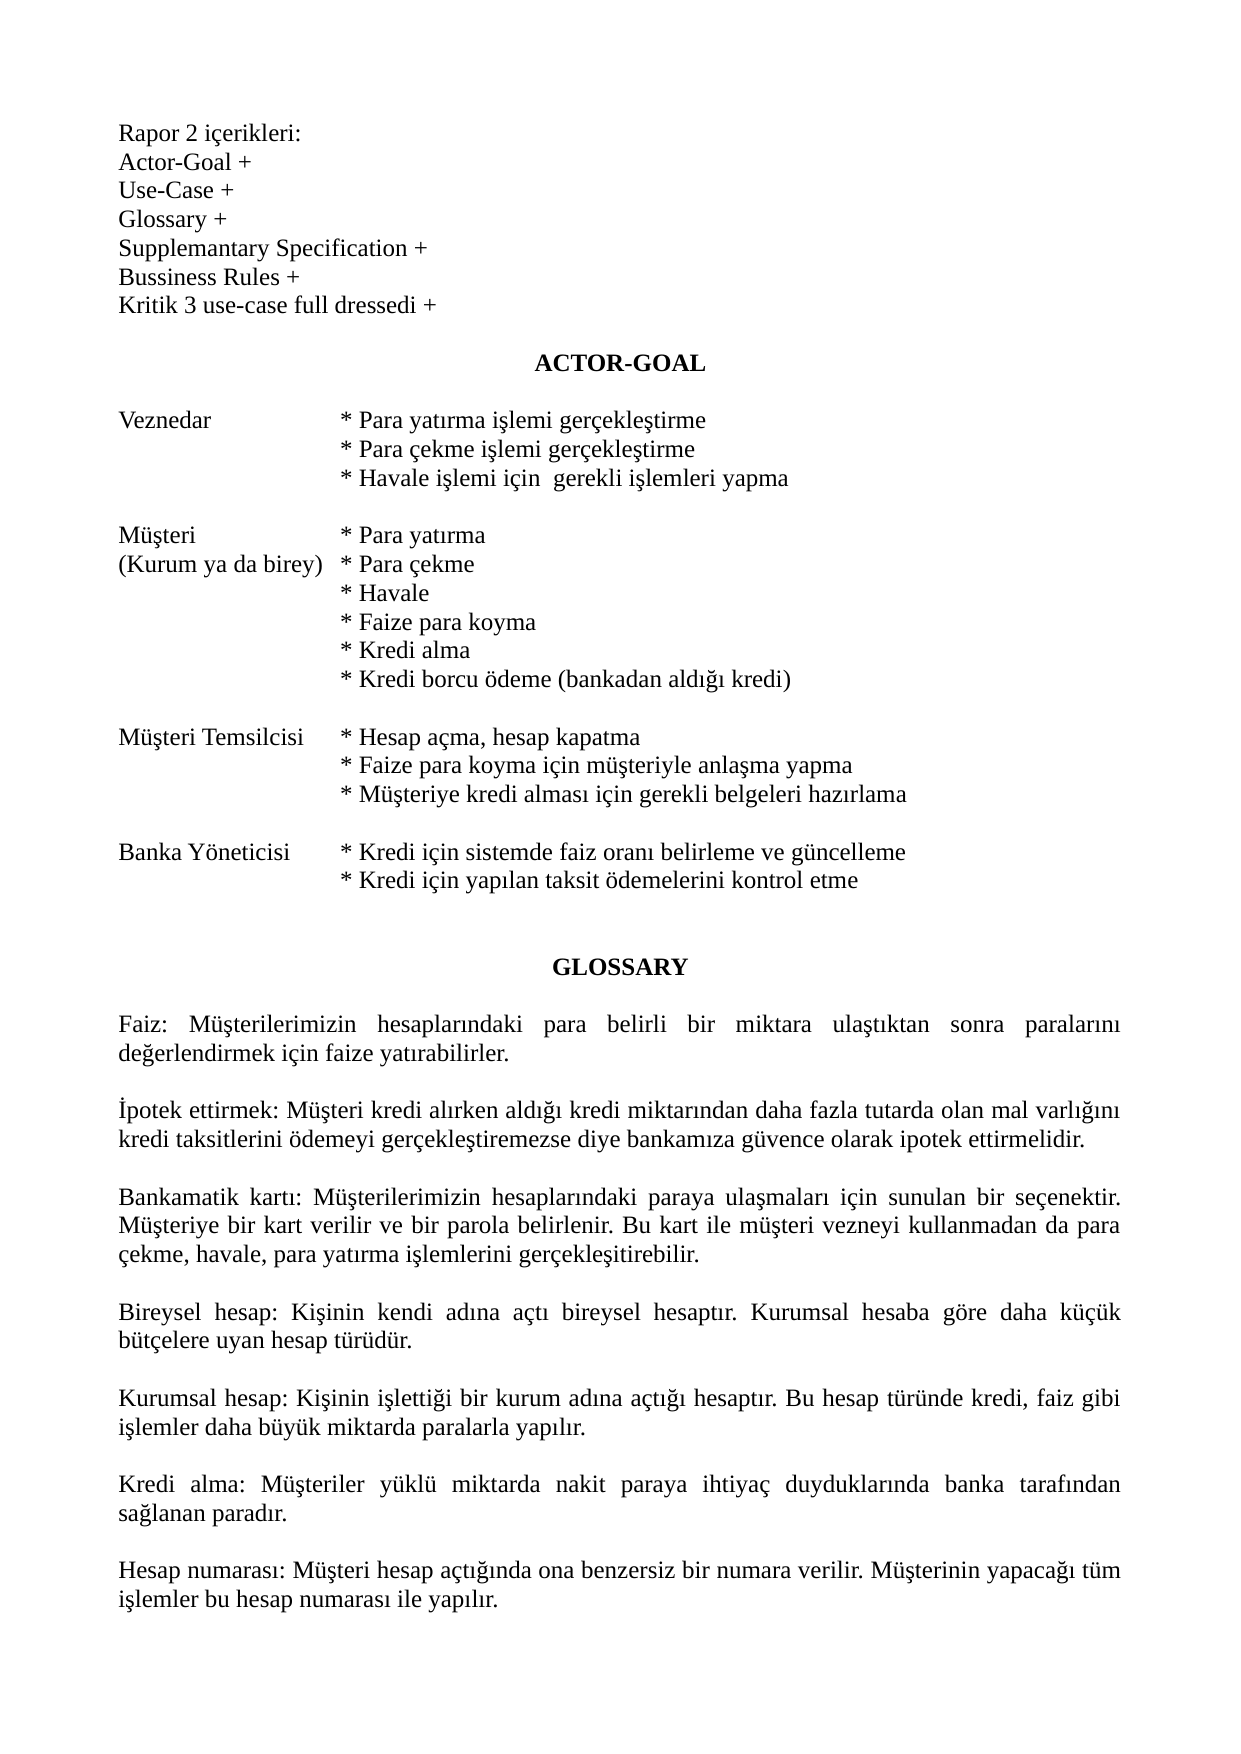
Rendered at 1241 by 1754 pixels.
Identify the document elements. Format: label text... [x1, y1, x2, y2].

text Kurumsal hesap: Kişinin işlettiği bir kurum adına açtığı hesaptır. Bu hesap türünde kredi, faiz gibi işlemler daha büyük miktarda paralarla yapılır. [118, 1383, 1122, 1441]
text * Kredi için yapılan taksit ödemelerini kontrol etme [118, 866, 1122, 894]
text Bussiness Rules + [118, 262, 1122, 291]
text Kredi alma: Müşteriler yüklü miktarda nakit paraya ihtiyaç duyduklarında banka tarafından sağlanan paradır. [118, 1469, 1122, 1527]
text * Havale [118, 578, 1122, 607]
text (Kurum ya da birey) * Para çekme [118, 549, 1122, 578]
text İpotek ettirmek: Müşteri kredi alırken aldığı kredi miktarından daha fazla tutarda olan mal varlığını kredi taksitlerini ödemeyi gerçekleştiremezse diye bankamıza güvence olarak ipotek ettirmelidir. [118, 1096, 1122, 1153]
text ACTOR-GOAL [118, 348, 1122, 377]
text * Kredi borcu ödeme (bankadan aldığı kredi) [118, 664, 1122, 693]
text Faiz: Müşterilerimizin hesaplarındaki para belirli bir miktara ulaştıktan sonra paralarını değerlendirmek için faize yatırabilirler. [118, 1009, 1122, 1067]
text Use-Case + [118, 176, 1122, 204]
text * Kredi alma [118, 636, 1122, 664]
text GLOSSARY [118, 952, 1122, 981]
text Hesap numarası: Müşteri hesap açtığında ona benzersiz bir numara verilir. Müşterinin yapacağı tüm işlemler bu hesap numarası ile yapılır. [118, 1556, 1122, 1613]
text * Para çekme işlemi gerçekleştirme [118, 434, 1122, 463]
text Supplemantary Specification + [118, 233, 1122, 262]
text Müşteri * Para yatırma [118, 521, 1122, 549]
text * Faize para koyma için müşteriyle anlaşma yapma [118, 751, 1122, 779]
text Bankamatik kartı: Müşterilerimizin hesaplarındaki paraya ulaşmaları için sunulan bir seçenektir. Müşteriye bir kart verilir ve bir parola belirlenir. Bu kart ile müşteri vezneyi kullanmadan da para çekme, havale, para yatırma işlemlerini gerçekleşitirebilir. [118, 1182, 1122, 1268]
text Rapor 2 içerikleri: [118, 118, 1122, 147]
text Müşteri Temsilcisi * Hesap açma, hesap kapatma [118, 722, 1122, 751]
text Actor-Goal + [118, 147, 1122, 176]
text Veznedar * Para yatırma işlemi gerçekleştirme [118, 406, 1122, 434]
text Kritik 3 use-case full dressedi + [118, 291, 1122, 319]
text * Faize para koyma [118, 607, 1122, 636]
text Bireysel hesap: Kişinin kendi adına açtı bireysel hesaptır. Kurumsal hesaba göre daha küçük bütçelere uyan hesap türüdür. [118, 1297, 1122, 1354]
text Glossary + [118, 204, 1122, 233]
text * Müşteriye kredi alması için gerekli belgeleri hazırlama [118, 779, 1122, 808]
text * Havale işlemi için gerekli işlemleri yapma [118, 463, 1122, 492]
text Banka Yöneticisi * Kredi için sistemde faiz oranı belirleme ve güncelleme [118, 837, 1122, 866]
